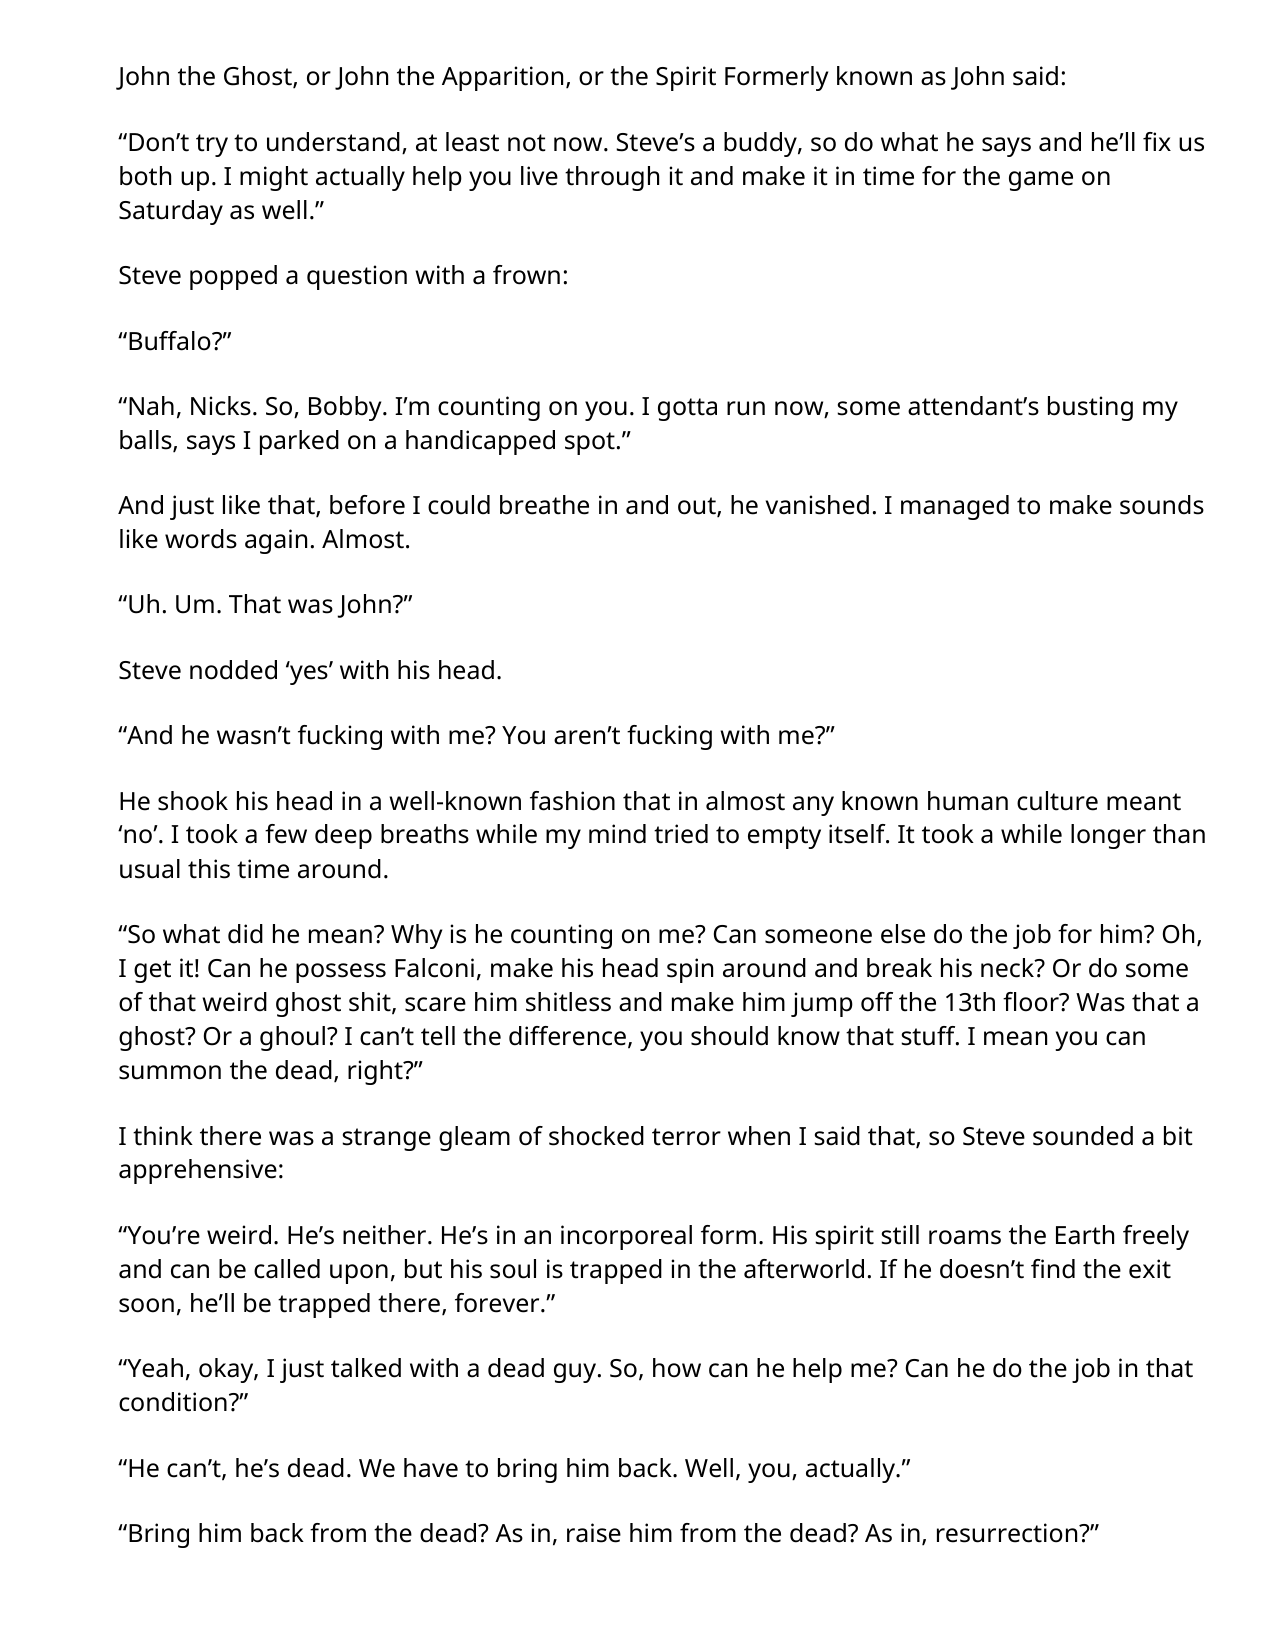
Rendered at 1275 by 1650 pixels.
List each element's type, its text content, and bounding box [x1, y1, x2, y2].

text “You’re weird. He’s neither. He’s in an incorporeal form. His spirit still roams the Earth freely and can be called upon, but his soul is trapped in the afterworld. If he doesn’t find the exit soon, he’ll be trapped there, forever.” [118, 1217, 1216, 1320]
text “Bring him back from the dead? As in, raise him from the dead? As in, resurrection?” [118, 1516, 1216, 1550]
text “Don’t try to understand, at least not now. Steve’s a buddy, so do what he says and he’ll fix us both up. I might actually help you live through it and make it in time for the game on Saturday as well.” [118, 124, 1216, 227]
text “Buffalo?” [118, 323, 1216, 357]
text “Uh. Um. That was John?” [118, 587, 1216, 621]
text “He can’t, he’s dead. We have to bring him back. Well, you, actually.” [118, 1450, 1216, 1484]
text I think there was a strange gleam of shocked terror when I said that, so Steve sounded a bit apprehensive: [118, 1118, 1216, 1186]
text “Nah, Nicks. So, Bobby. I’m counting on you. I gotta run now, some attendant’s busting my balls, says I parked on a handicapped spot.” [118, 388, 1216, 457]
text John the Ghost, or John the Apparition, or the Spirit Formerly known as John said: [118, 59, 1216, 93]
text “Yeah, okay, I just talked with a dead guy. So, how can he help me? Can he do the job in that condition?” [118, 1351, 1216, 1419]
text Steve nodded ‘yes’ with his head. [118, 652, 1216, 687]
text And just like that, before I could breathe in and out, he vanished. I managed to make sounds like words again. Almost. [118, 488, 1216, 556]
text Steve popped a question with a frown: [118, 258, 1216, 292]
text “And he wasn’t fucking with me? You aren’t fucking with me?” [118, 718, 1216, 752]
text “So what did he mean? Why is he counting on me? Can someone else do the job for him? Oh, I get it! Can he possess Falconi, make his head spin around and break his neck? Or do some of that weird ghost shit, scare him shitless and make him jump off the 13th floor? Was that a ghost? Or a ghoul? I can’t tell the difference, you should know that stuff. I mean you can summon the dead, right?” [118, 917, 1216, 1087]
text He shook his head in a well-known fashion that in almost any known human culture meant ‘no’. I took a few deep breaths while my mind tried to empty itself. It took a while longer than usual this time around. [118, 783, 1216, 885]
